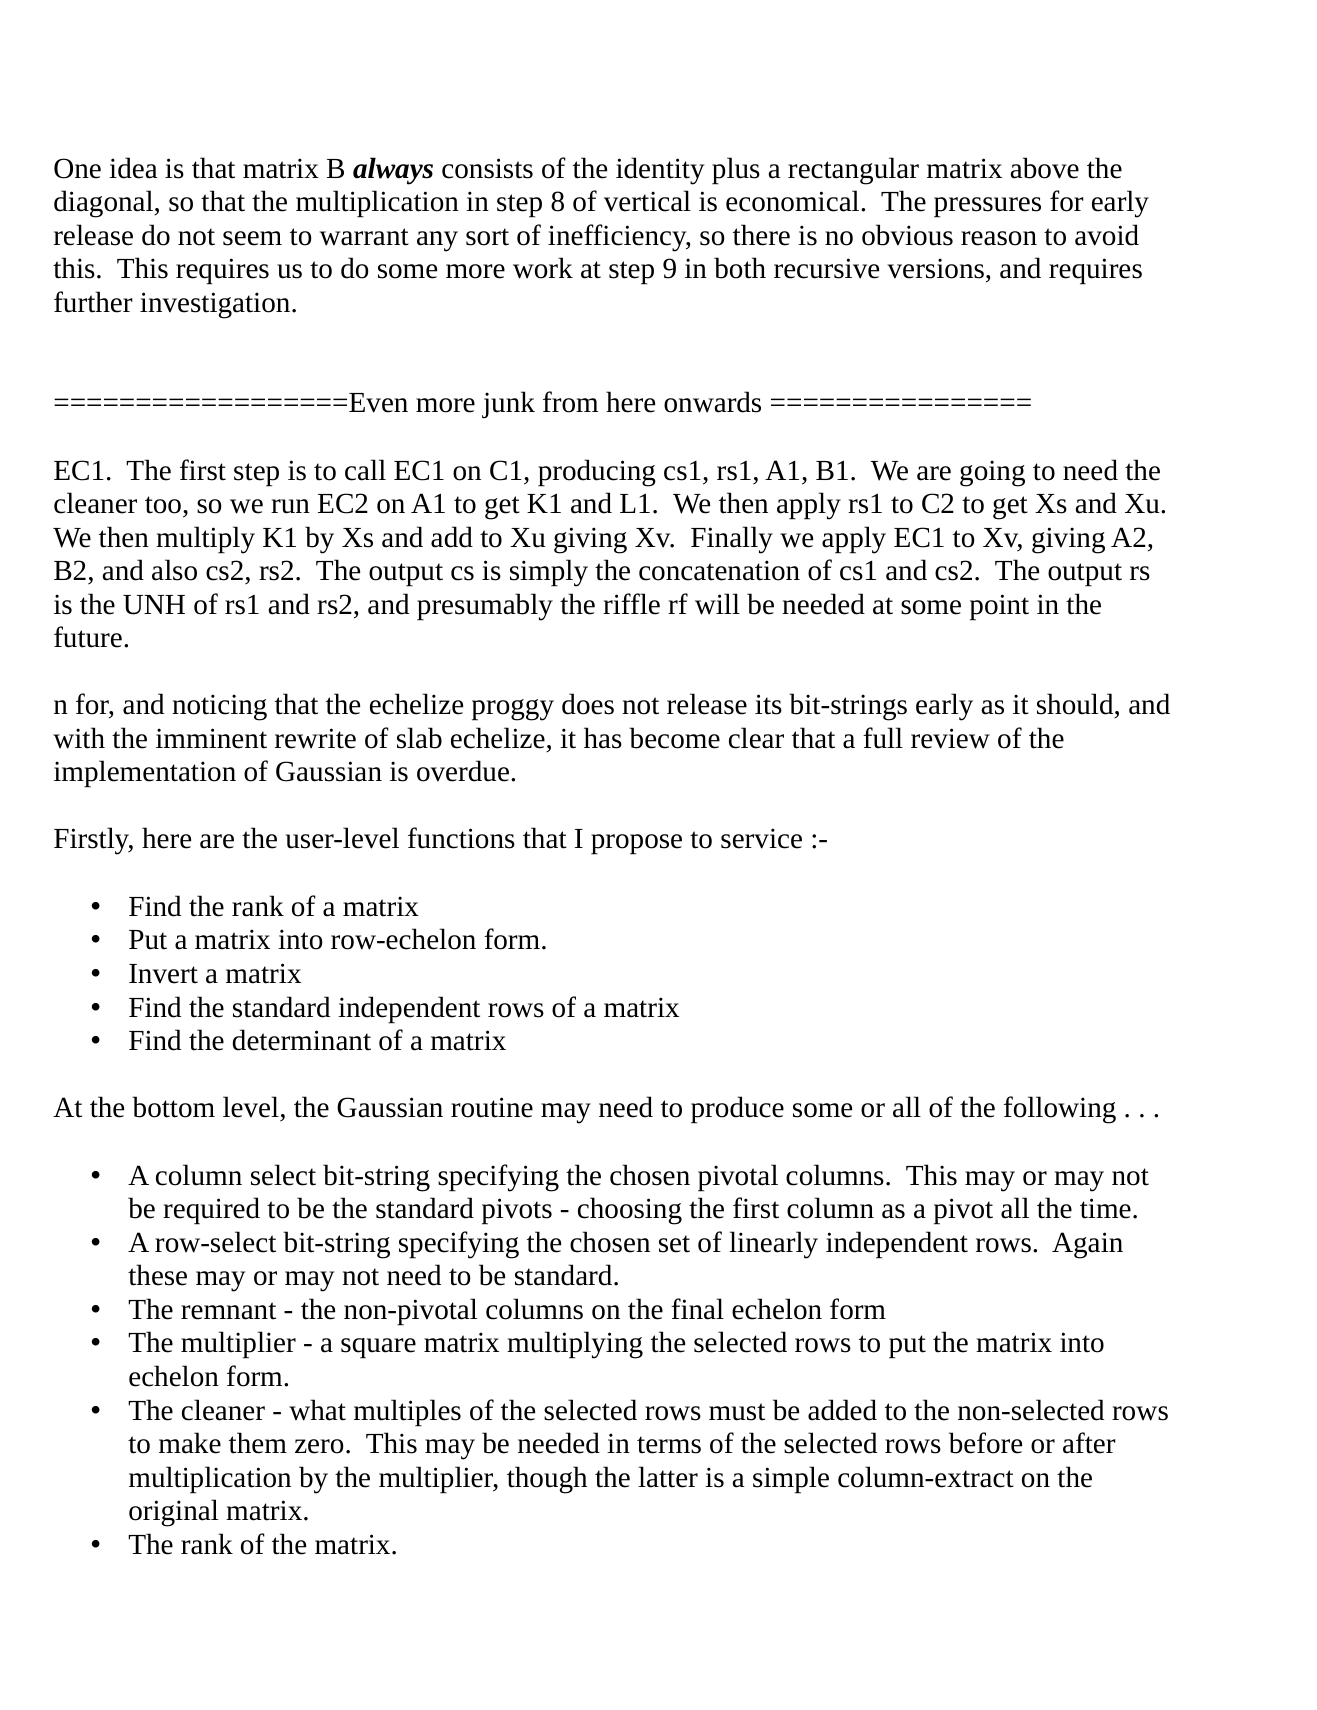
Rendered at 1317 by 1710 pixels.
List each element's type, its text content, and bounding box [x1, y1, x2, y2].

list A row-select bit-string specifying the chosen set of linearly independent rows. Again these may or may not need to be standard. [91, 1225, 1174, 1292]
list Find the standard independent rows of a matrix [91, 990, 1174, 1023]
list The rank of the matrix. [91, 1527, 1174, 1561]
list The remnant - the non-pivotal columns on the final echelon form [91, 1292, 1174, 1326]
text Firstly, here are the user-level functions that I propose to service :- [53, 822, 1174, 855]
list Put a matrix into row-echelon form. [91, 922, 1174, 956]
text At the bottom level, the Gaussian routine may need to produce some or all of the following . . . [53, 1091, 1174, 1124]
text n for, and noticing that the echelize proggy does not release its bit-strings early as it should, and with the imminent rewrite of slab echelize, it has become clear that a full review of the implementation of Gaussian is overdue. [53, 687, 1174, 788]
list Find the rank of a matrix [91, 889, 1174, 922]
text ==================Even more junk from here onwards ================ [53, 386, 1174, 419]
list The cleaner - what multiples of the selected rows must be added to the non-selected rows to make them zero. This may be needed in terms of the selected rows before or after multiplication by the multiplier, though the latter is a simple column-extract on the original matrix. [91, 1393, 1174, 1527]
text One idea is that matrix B always consists of the identity plus a rectangular matrix above the diagonal, so that the multiplication in step 8 of vertical is economical. The pressures for early release do not seem to warrant any sort of inefficiency, so there is no obvious reason to avoid this. This requires us to do some more work at step 9 in both recursive versions, and requires further investigation. [53, 151, 1174, 318]
list The multiplier - a square matrix multiplying the selected rows to put the matrix into echelon form. [91, 1326, 1174, 1393]
list Invert a matrix [91, 956, 1174, 990]
text EC1. The first step is to call EC1 on C1, producing cs1, rs1, A1, B1. We are going to need the cleaner too, so we run EC2 on A1 to get K1 and L1. We then apply rs1 to C2 to get Xs and Xu. We then multiply K1 by Xs and add to Xu giving Xv. Finally we apply EC1 to Xv, giving A2, B2, and also cs2, rs2. The output cs is simply the concatenation of cs1 and cs2. The output rs is the UNH of rs1 and rs2, and presumably the riffle rf will be needed at some point in the future. [53, 453, 1174, 654]
list Find the determinant of a matrix [91, 1023, 1174, 1057]
list A column select bit-string specifying the chosen pivotal columns. This may or may not be required to be the standard pivots - choosing the first column as a pivot all the time. [91, 1158, 1174, 1225]
